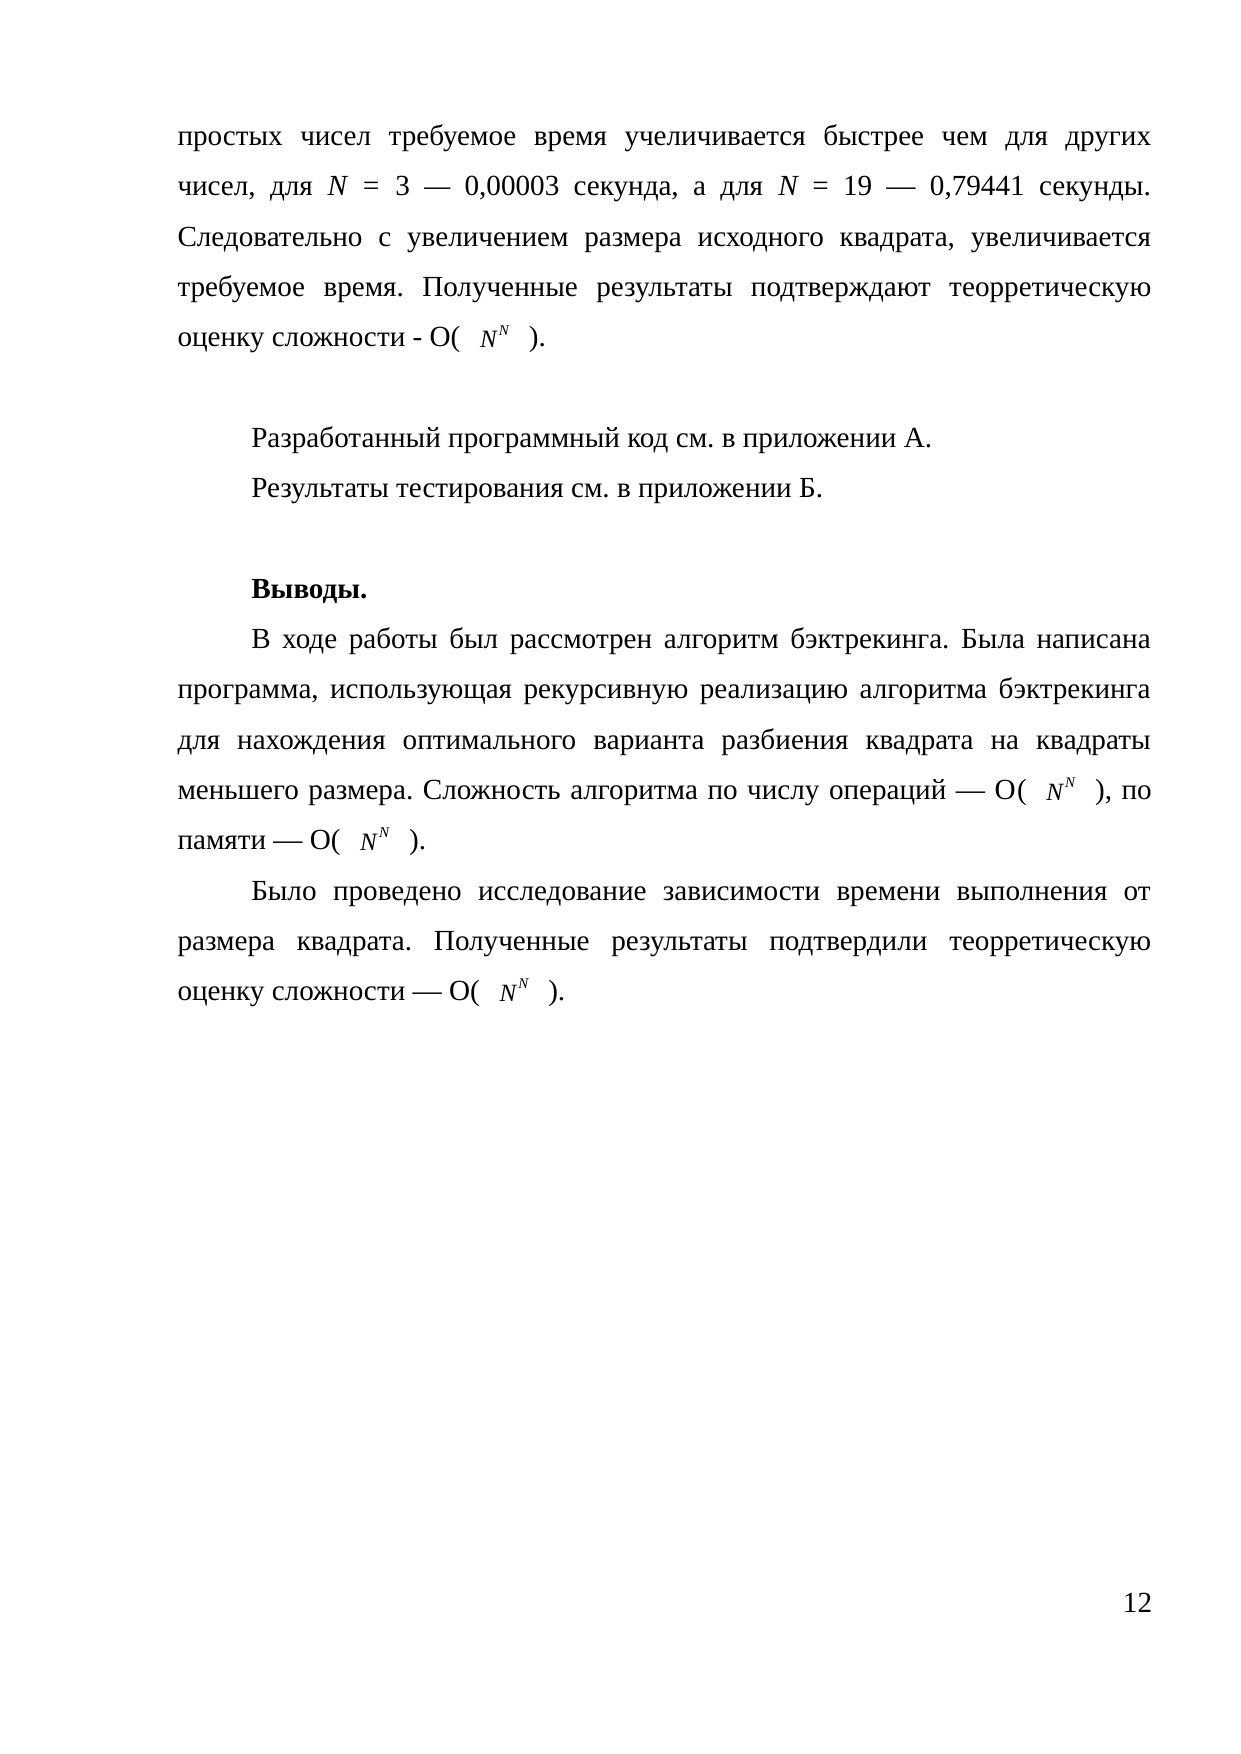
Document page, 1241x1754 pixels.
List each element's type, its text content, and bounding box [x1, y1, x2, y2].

text Было проведено исследование зависимости времени выполнения от размера квадрата. Полученные результаты подтвердили теорретическую оценку сложности — O(). [177, 873, 1152, 1007]
text Результаты тестирования см. в приложении Б. [177, 470, 1152, 504]
text Разработанный программный код см. в приложении А. [177, 420, 1152, 453]
text простых чисел требуемое время учеличивается быстрее чем для других чисел, для N = 3 — 0,00003 секунда, а для N = 19 — 0,79441 секунды. Следовательно с увеличением размера исходного квадрата, увеличивается требуемое время. Полученные результаты подтверждают теорретическую оценку сложности - O(). [177, 118, 1152, 353]
subtitle Выводы. [177, 571, 1152, 604]
text В ходе работы был рассмотрен алгоритм бэктрекинга. Была написана программа, использующая рекурсивную реализацию алгоритма бэктрекинга для нахождения оптимального варианта разбиения квадрата на квадраты меньшего размера. Сложность алгоритма по числу операций — O(), по памяти — O(). [177, 621, 1152, 856]
